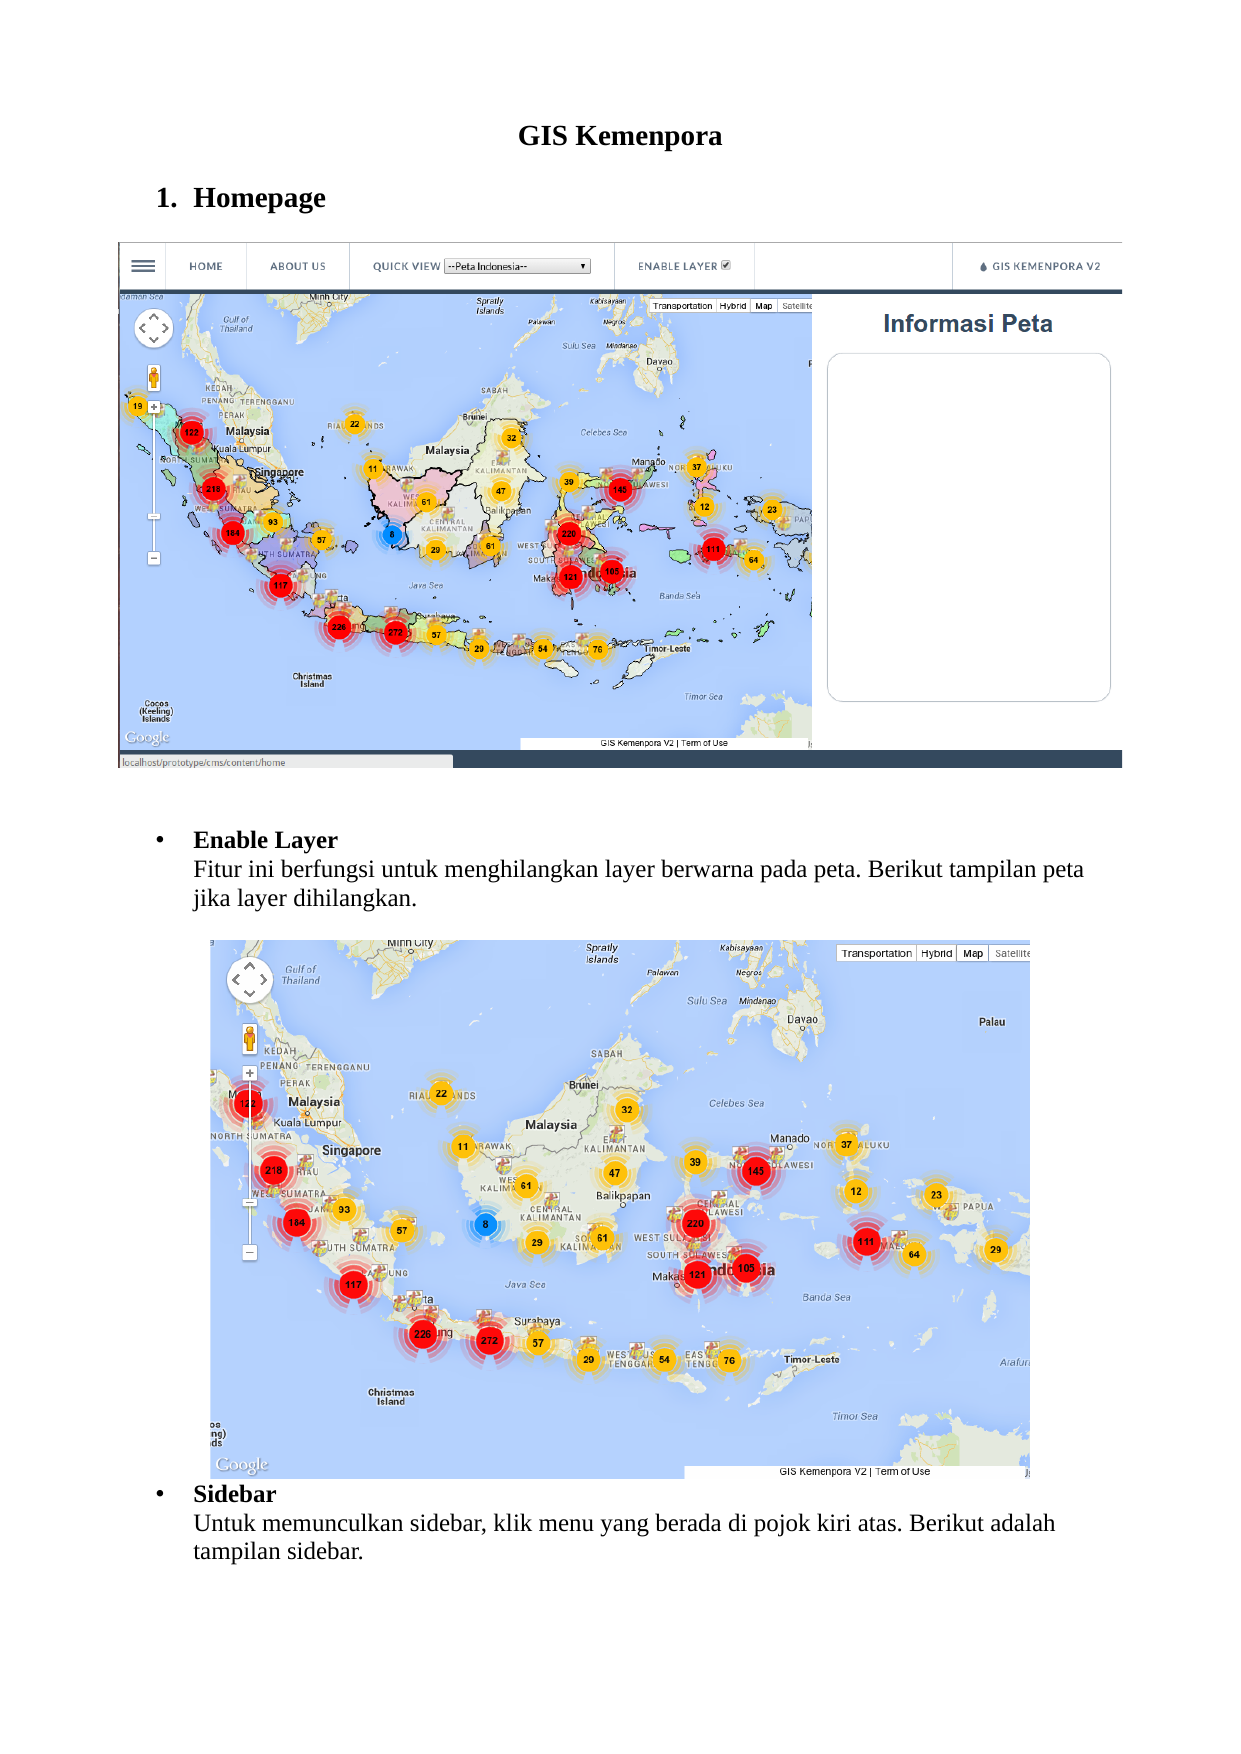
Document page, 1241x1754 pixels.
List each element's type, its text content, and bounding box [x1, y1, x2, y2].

picture [118, 242, 1123, 768]
text GIS Kemenpora [118, 118, 1122, 152]
list Untuk memunculkan sidebar, klik menu yang berada di pojok kiri atas. Berikut adalah tampilan sidebar. [156, 1508, 1122, 1565]
list Fitur ini berfungsi untuk menghilangkan layer berwarna pada peta. Berikut tampilan peta jika layer dihilangkan. [156, 854, 1122, 912]
list Enable Layer [156, 825, 1122, 854]
list Homepage [156, 180, 1122, 214]
list Sidebar [156, 1245, 1122, 1508]
picture [210, 940, 1030, 1479]
